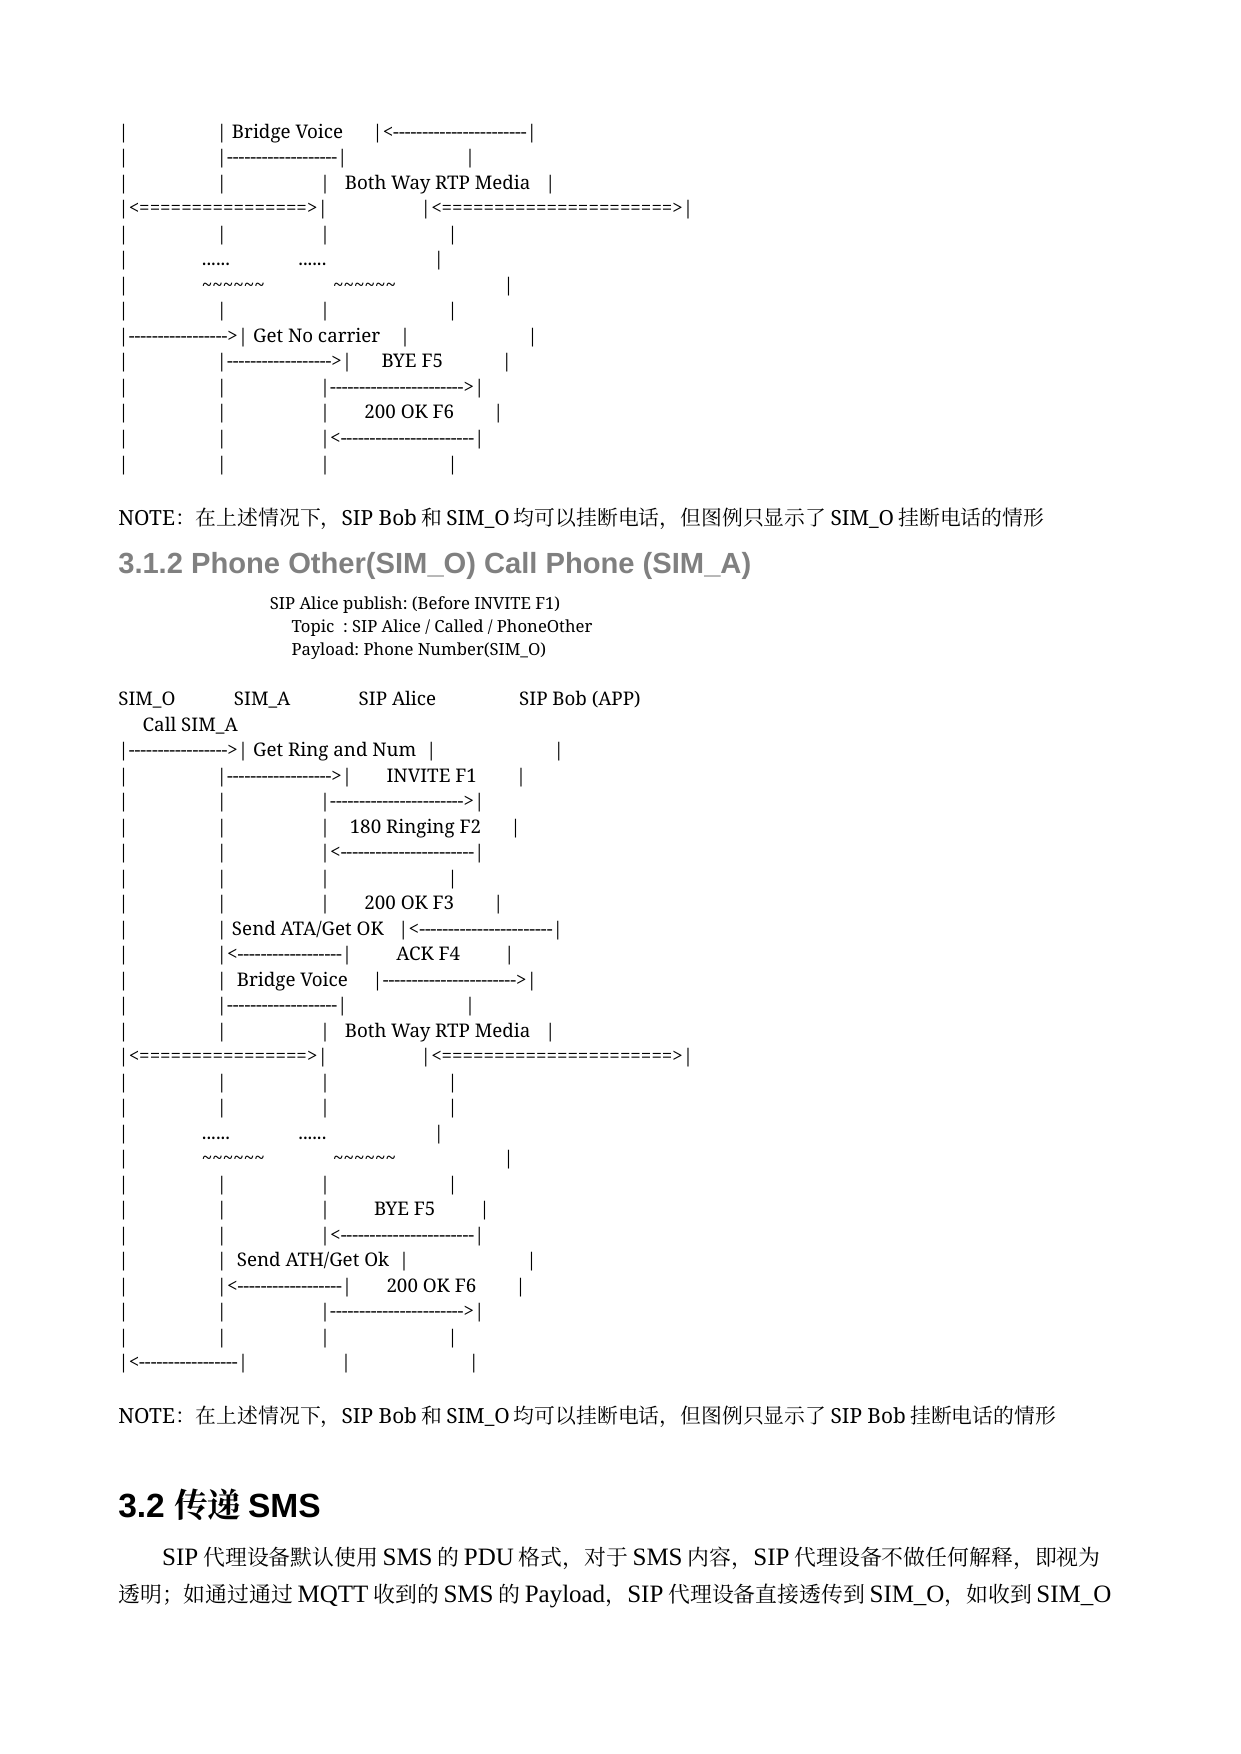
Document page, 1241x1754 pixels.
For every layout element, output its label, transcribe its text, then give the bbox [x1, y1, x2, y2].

text | |-------------------| | [118, 992, 1122, 1017]
text | | Bridge Voice |----------------------->| [118, 966, 1122, 992]
text SIP代理设备默认使用SMS的PDU格式，对于SMS内容，SIP代理设备不做任何解释，即视为透明；如通过通过MQTT收到的SMS的Payload，SIP代理设备直接透传到SIM_O，如收到SIM_O的SMS，则以MQTT Payload直接透传给APP，因此，APP对SMS部分进行PDU格式的编码/解码；即APP在发送SMS时，以PDU格式编码SMS，随后放入MQTT的Payload部分发布；在接收到MQTT的对应Payload时，对Payload的SMS部分进行PDU解码。关于PDU编码，参考相应资料。 [118, 1540, 1122, 1609]
text | | | | [118, 1323, 1122, 1349]
text | | | | [118, 220, 1122, 246]
text | ...... ...... | [118, 246, 1122, 271]
subtitle 3.2 传递SMS [118, 1479, 1122, 1527]
text | |------------------>| BYE F5 | [118, 348, 1122, 373]
text | | | | [118, 297, 1122, 322]
text | |------------------>| INVITE F1 | [118, 762, 1122, 787]
text NOTE：在上述情况下，SIP Bob和SIM_O均可以挂断电话，但图例只显示了SIP Bob挂断电话的情形 [118, 1400, 1122, 1430]
text NOTE：在上述情况下，SIP Bob和SIM_O均可以挂断电话，但图例只显示了SIM_O挂断电话的情形 [118, 501, 1122, 531]
text | ~~~~~~ ~~~~~~ | [118, 271, 1122, 297]
text |<-----------------| | | [118, 1349, 1122, 1374]
text | | | 180 Ringing F2 | [118, 813, 1122, 838]
text | | | | [118, 450, 1122, 475]
text |<================>| |<======================>| [118, 1043, 1122, 1068]
text | | | BYE F5 | [118, 1196, 1122, 1221]
text SIM_O SIM_A SIP Alice SIP Bob (APP) [118, 685, 1122, 711]
text | ~~~~~~ ~~~~~~ | [118, 1145, 1122, 1170]
text |<================>| |<======================>| [118, 195, 1122, 220]
text | | | Both Way RTP Media | [118, 1017, 1122, 1043]
text Topic : SIP Alice / Called / PhoneOther [118, 614, 1122, 637]
text | | | | [118, 1170, 1122, 1196]
text |----------------->| Get No carrier | | [118, 322, 1122, 348]
text | | | | [118, 864, 1122, 889]
text | |<------------------| ACK F4 | [118, 941, 1122, 966]
text | | Send ATA/Get OK |<-----------------------| [118, 915, 1122, 941]
text | | | | [118, 1068, 1122, 1094]
text | | | 200 OK F3 | [118, 889, 1122, 915]
text | | |----------------------->| [118, 787, 1122, 813]
text | | |<-----------------------| [118, 424, 1122, 450]
text | | | | [118, 1094, 1122, 1119]
text | | |<-----------------------| [118, 1221, 1122, 1247]
text | | Bridge Voice |<-----------------------| [118, 118, 1122, 144]
text | | | Both Way RTP Media | [118, 169, 1122, 195]
text Payload: Phone Number(SIM_O) [118, 637, 1122, 660]
text | | |----------------------->| [118, 373, 1122, 399]
text | |<------------------| 200 OK F6 | [118, 1272, 1122, 1298]
subtitle 3.1.2 Phone Other(SIM_O) Call Phone (SIM_A) [118, 546, 1122, 579]
text | | Send ATH/Get Ok | | [118, 1247, 1122, 1272]
text | |-------------------| | [118, 144, 1122, 169]
text | ...... ...... | [118, 1119, 1122, 1145]
text |----------------->| Get Ring and Num | | [118, 736, 1122, 762]
text | | |----------------------->| [118, 1298, 1122, 1323]
text | | | 200 OK F6 | [118, 399, 1122, 424]
text | | |<-----------------------| [118, 838, 1122, 864]
text SIP Alice publish: (Before INVITE F1) [118, 592, 1122, 614]
text Call SIM_A [118, 711, 1122, 736]
